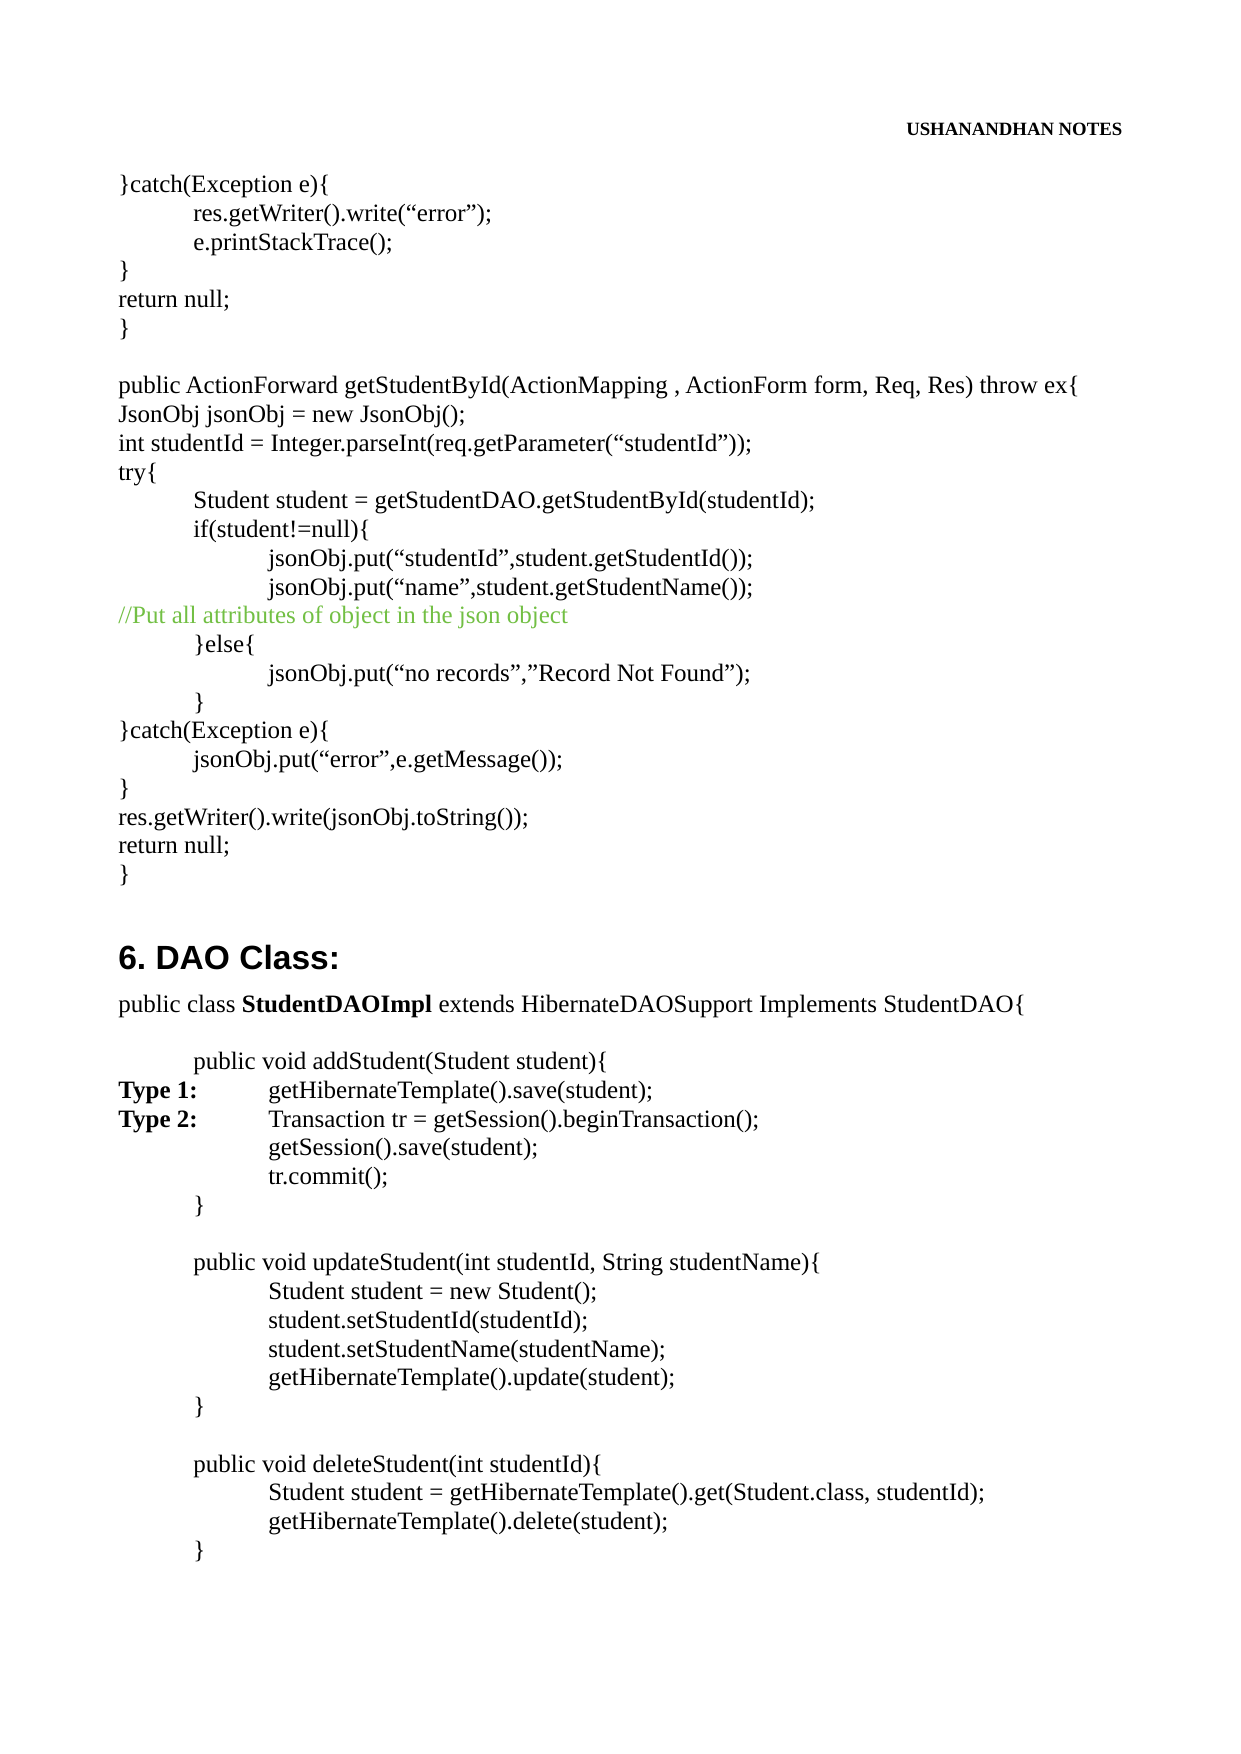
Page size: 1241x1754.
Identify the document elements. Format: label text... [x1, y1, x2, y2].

text //Put all attributes of object in the json object [118, 600, 1122, 629]
text public void addStudent(Student student){ [118, 1046, 1122, 1075]
text return null; [118, 830, 1122, 859]
text tr.commit(); [118, 1161, 1122, 1190]
text return null; [118, 284, 1122, 313]
text Student student = getStudentDAO.getStudentById(studentId); [118, 485, 1122, 514]
subtitle 6. DAO Class: [118, 937, 1122, 976]
text getSession().save(student); [118, 1132, 1122, 1161]
text Student student = new Student(); [118, 1276, 1122, 1305]
text } [118, 773, 1122, 802]
text Student student = getHibernateTemplate().get(Student.class, studentId); [118, 1477, 1122, 1506]
text getHibernateTemplate().update(student); [118, 1362, 1122, 1391]
text jsonObj.put(“error”,e.getMessage()); [118, 744, 1122, 773]
text } [118, 687, 1122, 715]
text res.getWriter().write(jsonObj.toString()); [118, 802, 1122, 830]
text getHibernateTemplate().delete(student); [118, 1506, 1122, 1535]
text public void updateStudent(int studentId, String studentName){ [118, 1247, 1122, 1276]
text } [118, 313, 1122, 342]
text }catch(Exception e){ [118, 715, 1122, 744]
text Type 1: getHibernateTemplate().save(student); [118, 1075, 1122, 1104]
text } [118, 1535, 1122, 1564]
text public void deleteStudent(int studentId){ [118, 1449, 1122, 1477]
text public class StudentDAOImpl extends HibernateDAOSupport Implements StudentDAO{ [118, 989, 1122, 1017]
text } [118, 255, 1122, 284]
text JsonObj jsonObj = new JsonObj(); [118, 399, 1122, 428]
text res.getWriter().write(“error”); [118, 198, 1122, 227]
text jsonObj.put(“no records”,”Record Not Found”); [118, 658, 1122, 687]
text } [118, 1391, 1122, 1420]
text try{ [118, 457, 1122, 485]
text }else{ [118, 629, 1122, 658]
text } [118, 1190, 1122, 1219]
text public ActionForward getStudentById(ActionMapping , ActionForm form, Req, Res) throw ex{ [118, 370, 1122, 399]
text }catch(Exception e){ [118, 169, 1122, 198]
text jsonObj.put(“studentId”,student.getStudentId()); [118, 543, 1122, 572]
text e.printStackTrace(); [118, 227, 1122, 255]
text student.setStudentId(studentId); [118, 1305, 1122, 1334]
text int studentId = Integer.parseInt(req.getParameter(“studentId”)); [118, 428, 1122, 457]
text } [118, 859, 1122, 888]
text if(student!=null){ [118, 514, 1122, 543]
text student.setStudentName(studentName); [118, 1334, 1122, 1362]
text jsonObj.put(“name”,student.getStudentName()); [118, 572, 1122, 600]
text Type 2: Transaction tr = getSession().beginTransaction(); [118, 1104, 1122, 1132]
